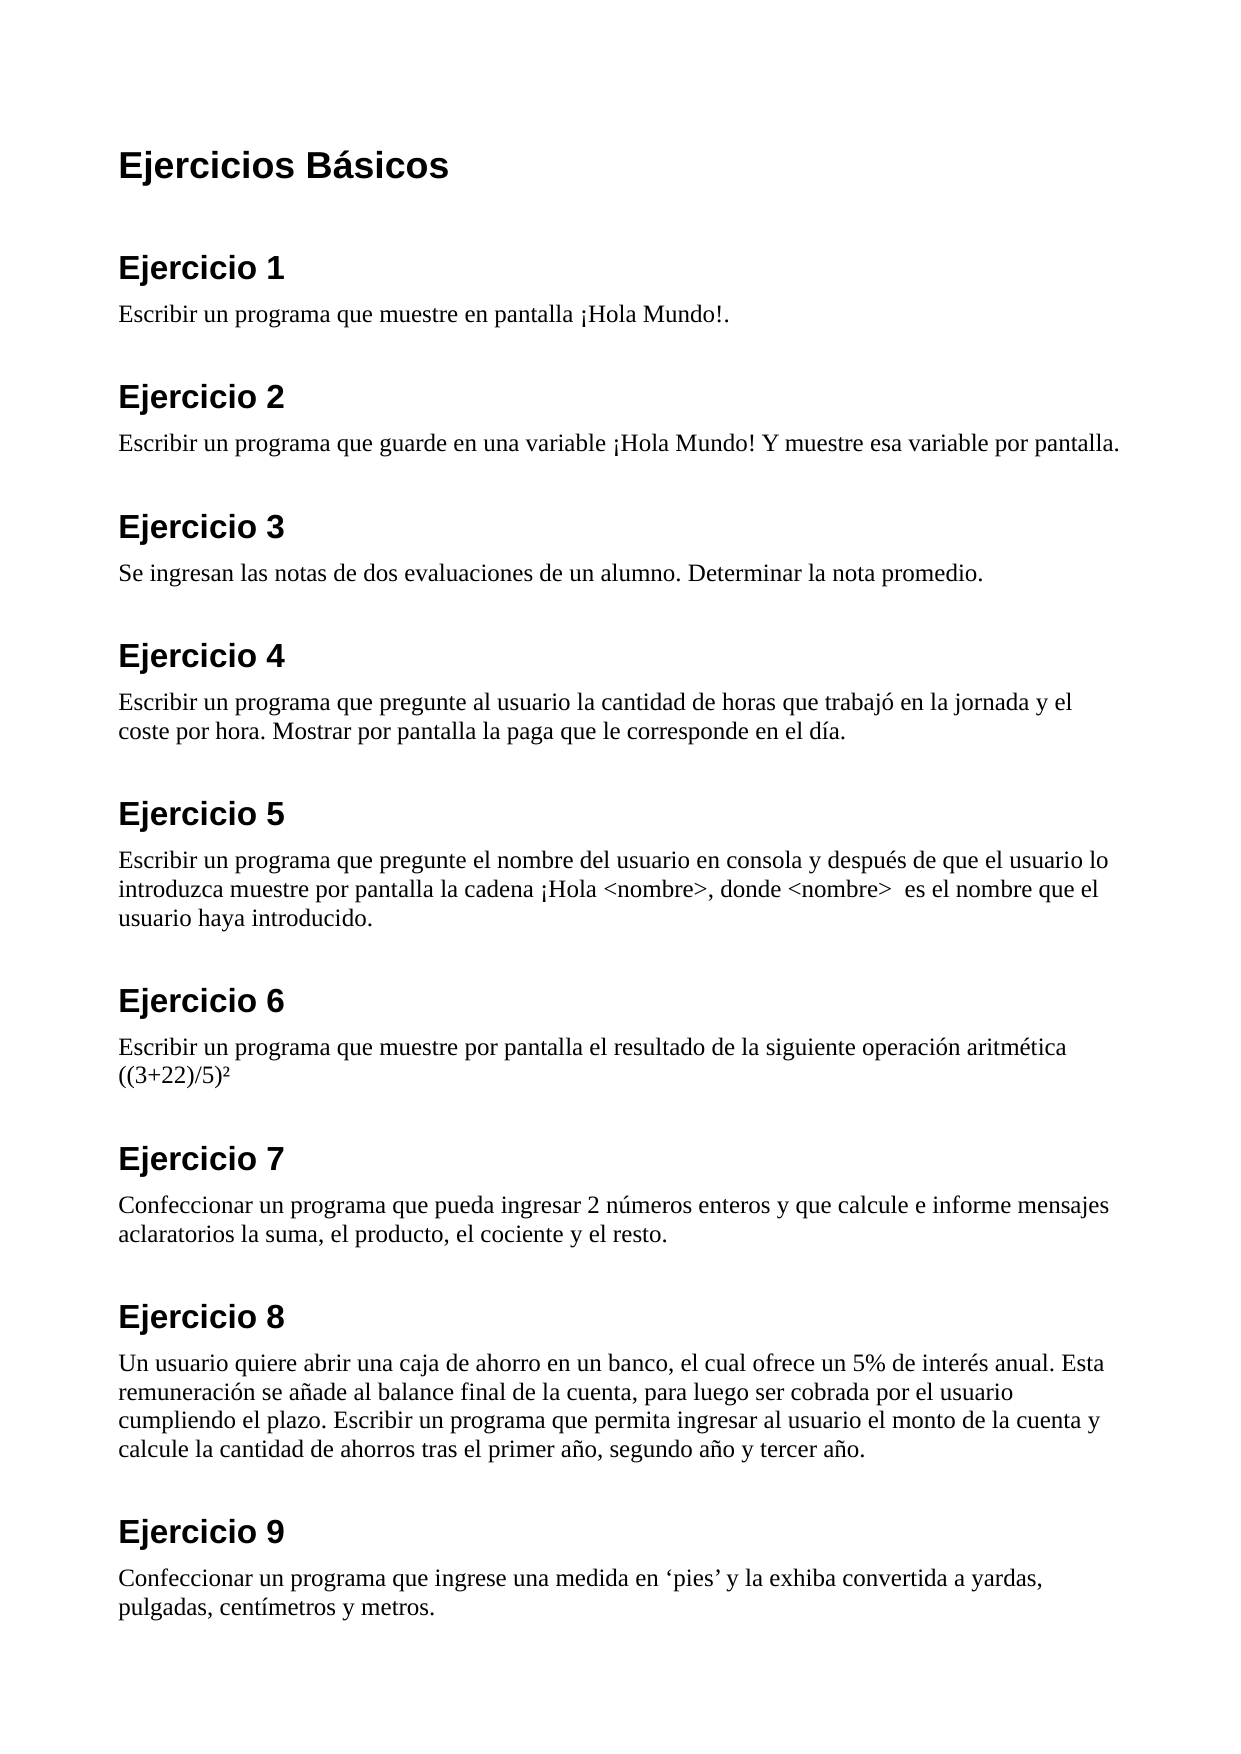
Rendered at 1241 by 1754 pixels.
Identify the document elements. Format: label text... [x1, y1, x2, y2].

subtitle Ejercicio 7 [118, 1139, 1122, 1177]
subtitle Ejercicio 5 [118, 794, 1122, 833]
subtitle Ejercicio 4 [118, 636, 1122, 674]
subtitle Ejercicio 2 [118, 378, 1122, 416]
text Confeccionar un programa que ingrese una medida en ‘pies’ y la exhiba convertida a yardas, pulgadas, centímetros y metros. [118, 1563, 1122, 1621]
text Escribir un programa que pregunte al usuario la cantidad de horas que trabajó en la jornada y el coste por hora. Mostrar por pantalla la paga que le corresponde en el día. [118, 687, 1122, 744]
text Escribir un programa que guarde en una variable ¡Hola Mundo! Y muestre esa variable por pantalla. [118, 428, 1122, 457]
subtitle Ejercicio 6 [118, 981, 1122, 1019]
text Se ingresan las notas de dos evaluaciones de un alumno. Determinar la nota promedio. [118, 558, 1122, 587]
text Un usuario quiere abrir una caja de ahorro en un banco, el cual ofrece un 5% de interés anual. Esta remuneración se añade al balance final de la cuenta, para luego ser cobrada por el usuario cumpliendo el plazo. Escribir un programa que permita ingresar al usuario el monto de la cuenta y calcule la cantidad de ahorros tras el primer año, segundo año y tercer año. [118, 1348, 1122, 1463]
subtitle Ejercicio 1 [118, 248, 1122, 287]
subtitle Ejercicio 8 [118, 1297, 1122, 1335]
text Escribir un programa que muestre en pantalla ¡Hola Mundo!. [118, 299, 1122, 328]
text Escribir un programa que pregunte el nombre del usuario en consola y después de que el usuario lo introduzca muestre por pantalla la cadena ¡Hola <nombre>, donde <nombre> es el nombre que el usuario haya introducido. [118, 845, 1122, 931]
text Confeccionar un programa que pueda ingresar 2 números enteros y que calcule e informe mensajes aclaratorios la suma, el producto, el cociente y el resto. [118, 1190, 1122, 1247]
subtitle Ejercicio 9 [118, 1512, 1122, 1551]
subtitle Ejercicios Básicos [118, 143, 1122, 186]
text Escribir un programa que muestre por pantalla el resultado de la siguiente operación aritmética ((3+22)/5)² [118, 1032, 1122, 1089]
subtitle Ejercicio 3 [118, 507, 1122, 545]
